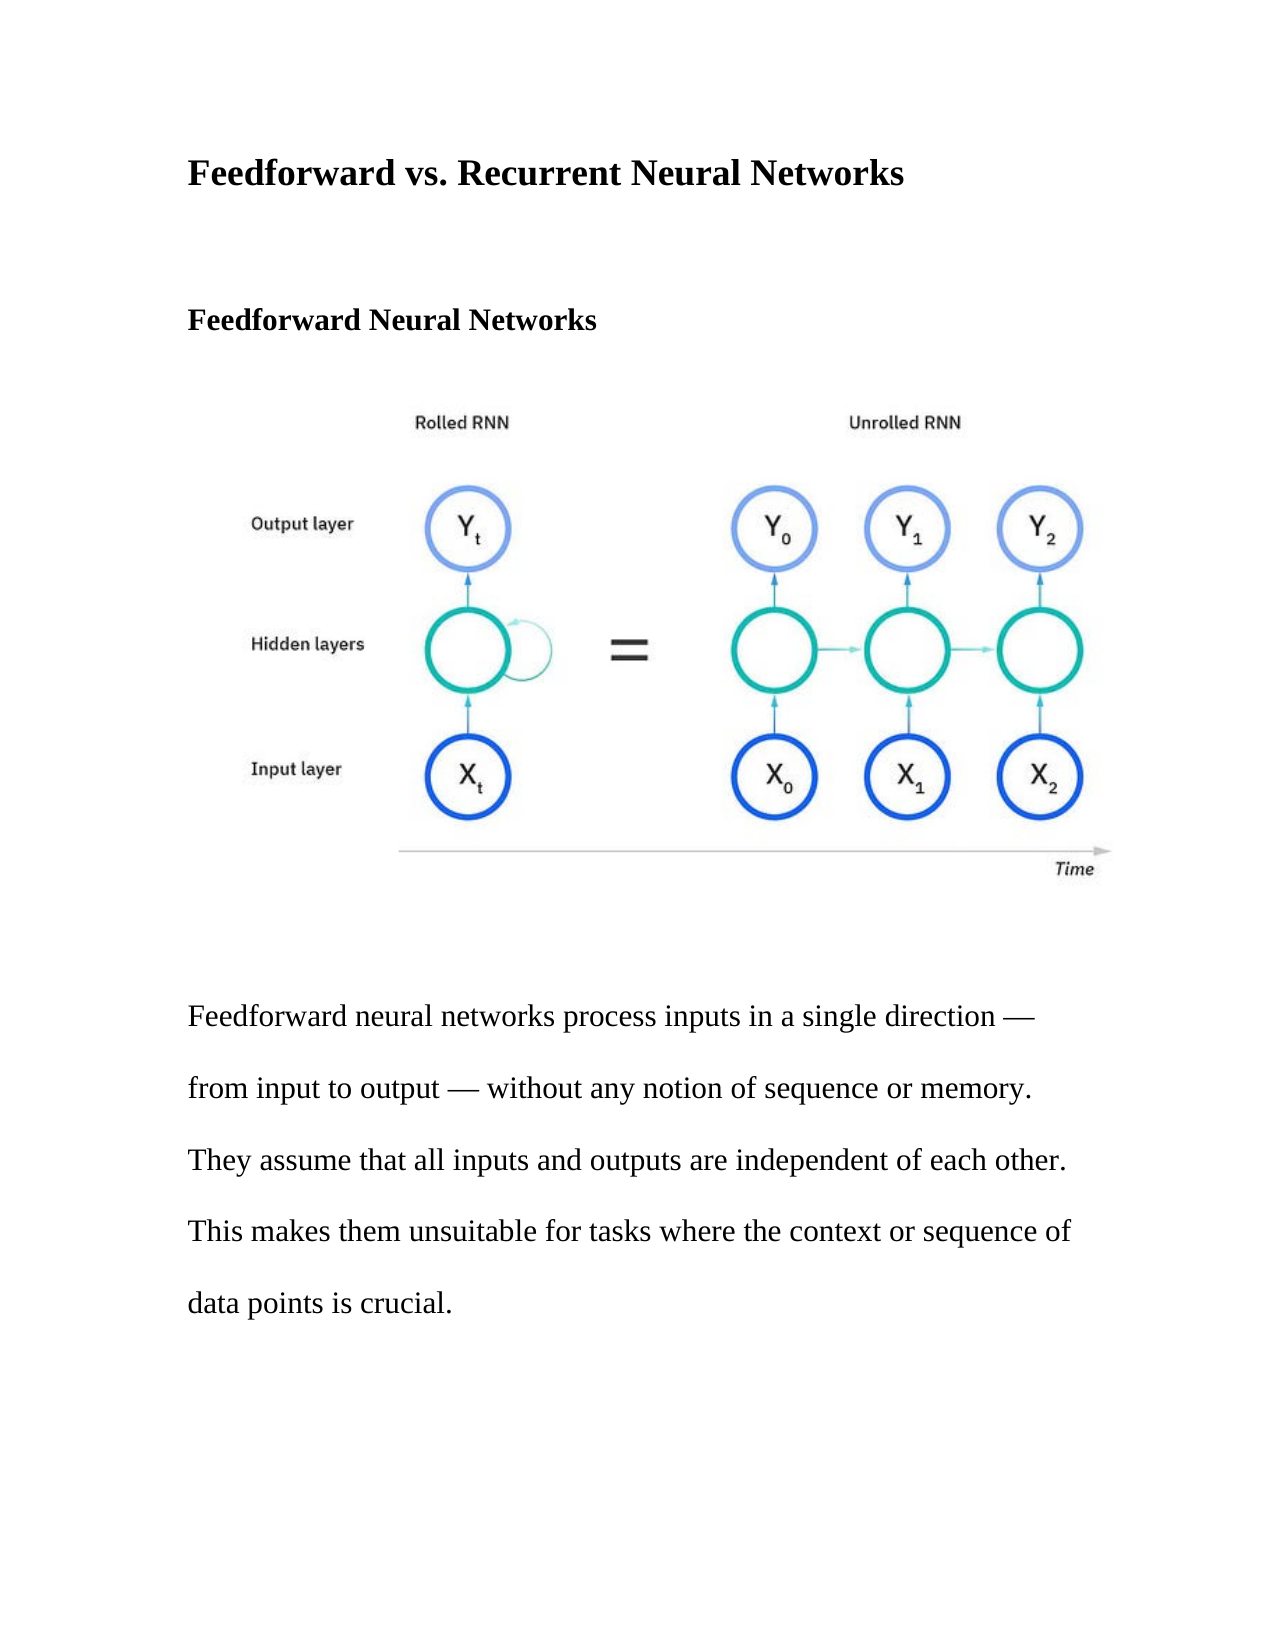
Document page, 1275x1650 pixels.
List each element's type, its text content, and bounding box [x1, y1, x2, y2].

subtitle Feedforward vs. Recurrent Neural Networks [187, 150, 1087, 193]
subtitle Feedforward Neural Networks [187, 301, 1087, 337]
text Feedforward neural networks process inputs in a single direction — from input to output — without any notion of sequence or memory. They assume that all inputs and outputs are independent of each other. This makes them unsuitable for tasks where the context or sequence of data points is crucial. [187, 997, 1087, 1320]
